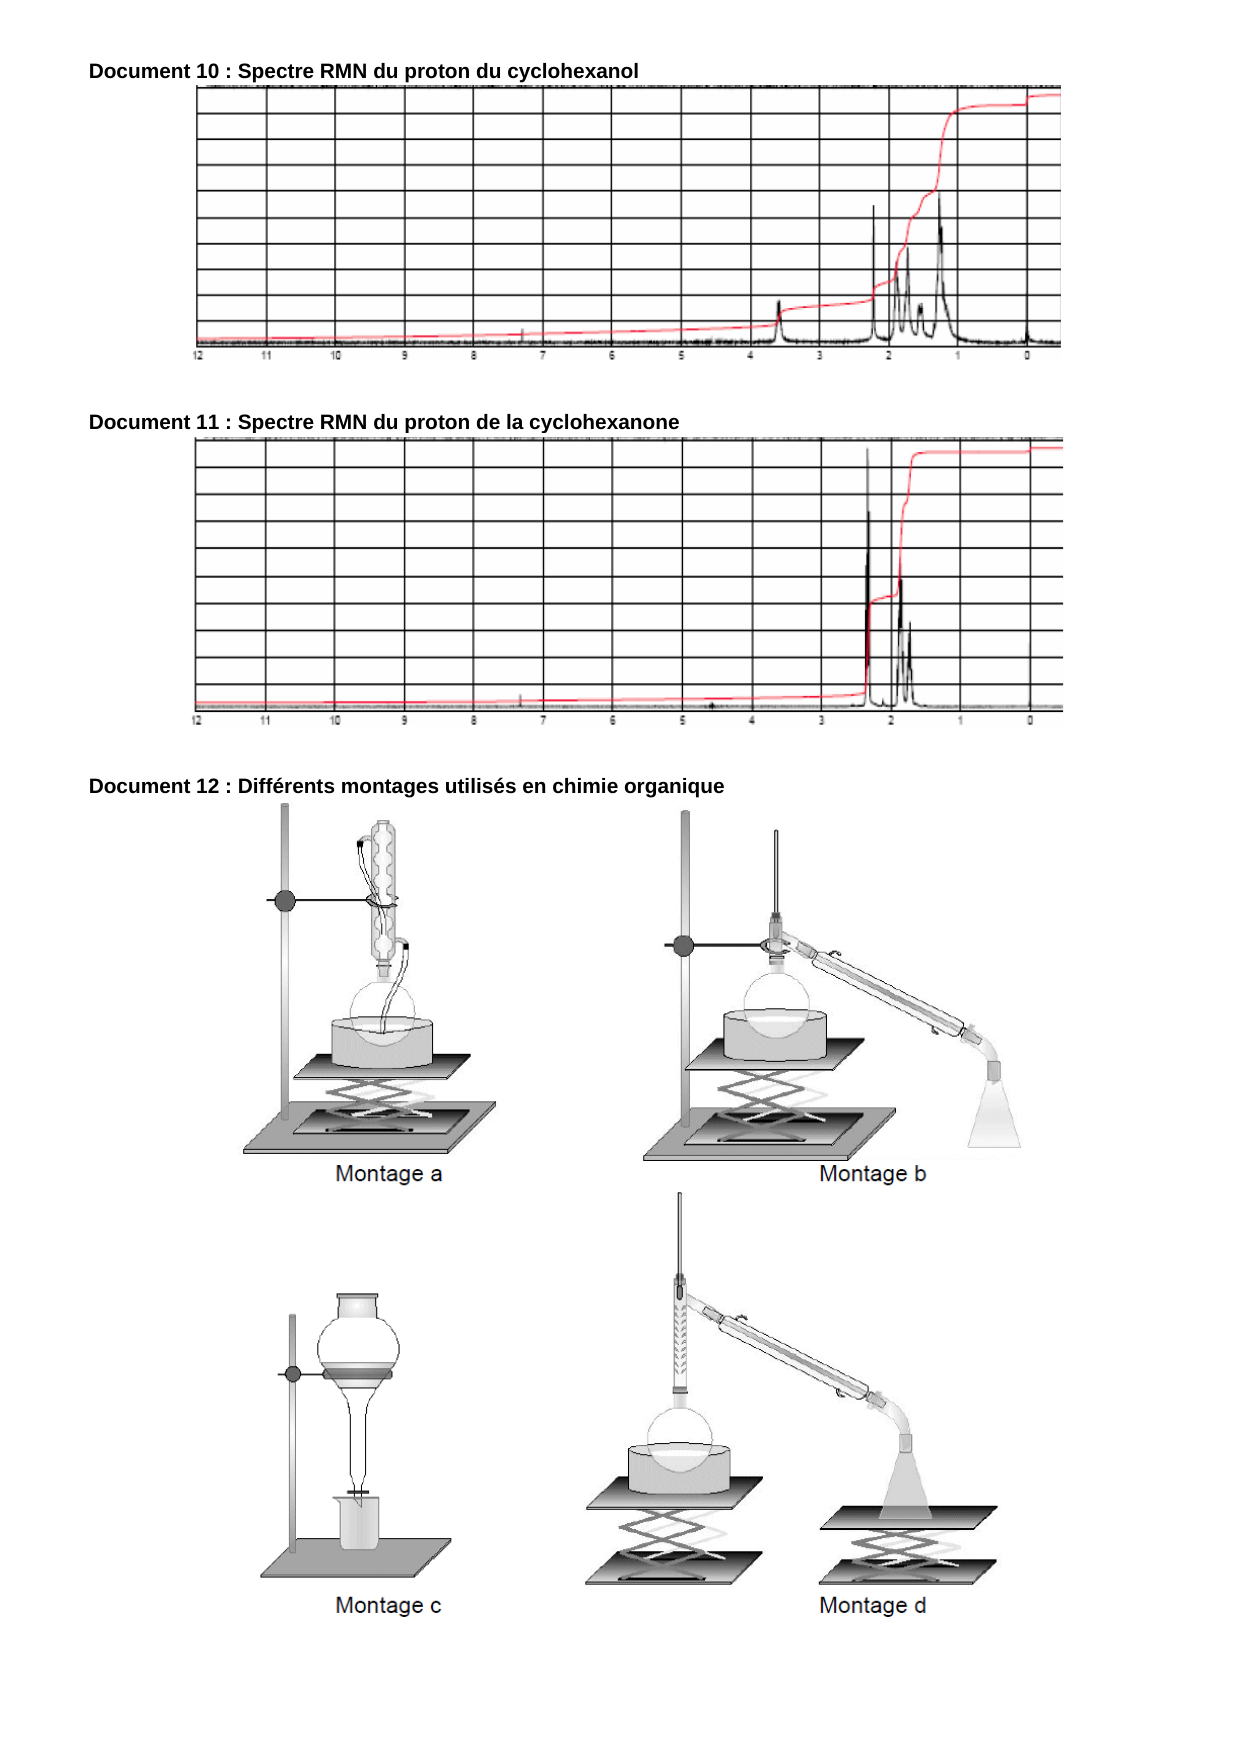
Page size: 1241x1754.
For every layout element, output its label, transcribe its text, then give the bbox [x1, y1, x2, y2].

text Document 12 : Différents montages utilisés en chimie organique [88, 774, 1166, 798]
text Document 10 : Spectre RMN du proton du cyclohexanol [88, 59, 1166, 83]
text Document 11 : Spectre RMN du proton de la cyclohexanone [88, 409, 1166, 433]
